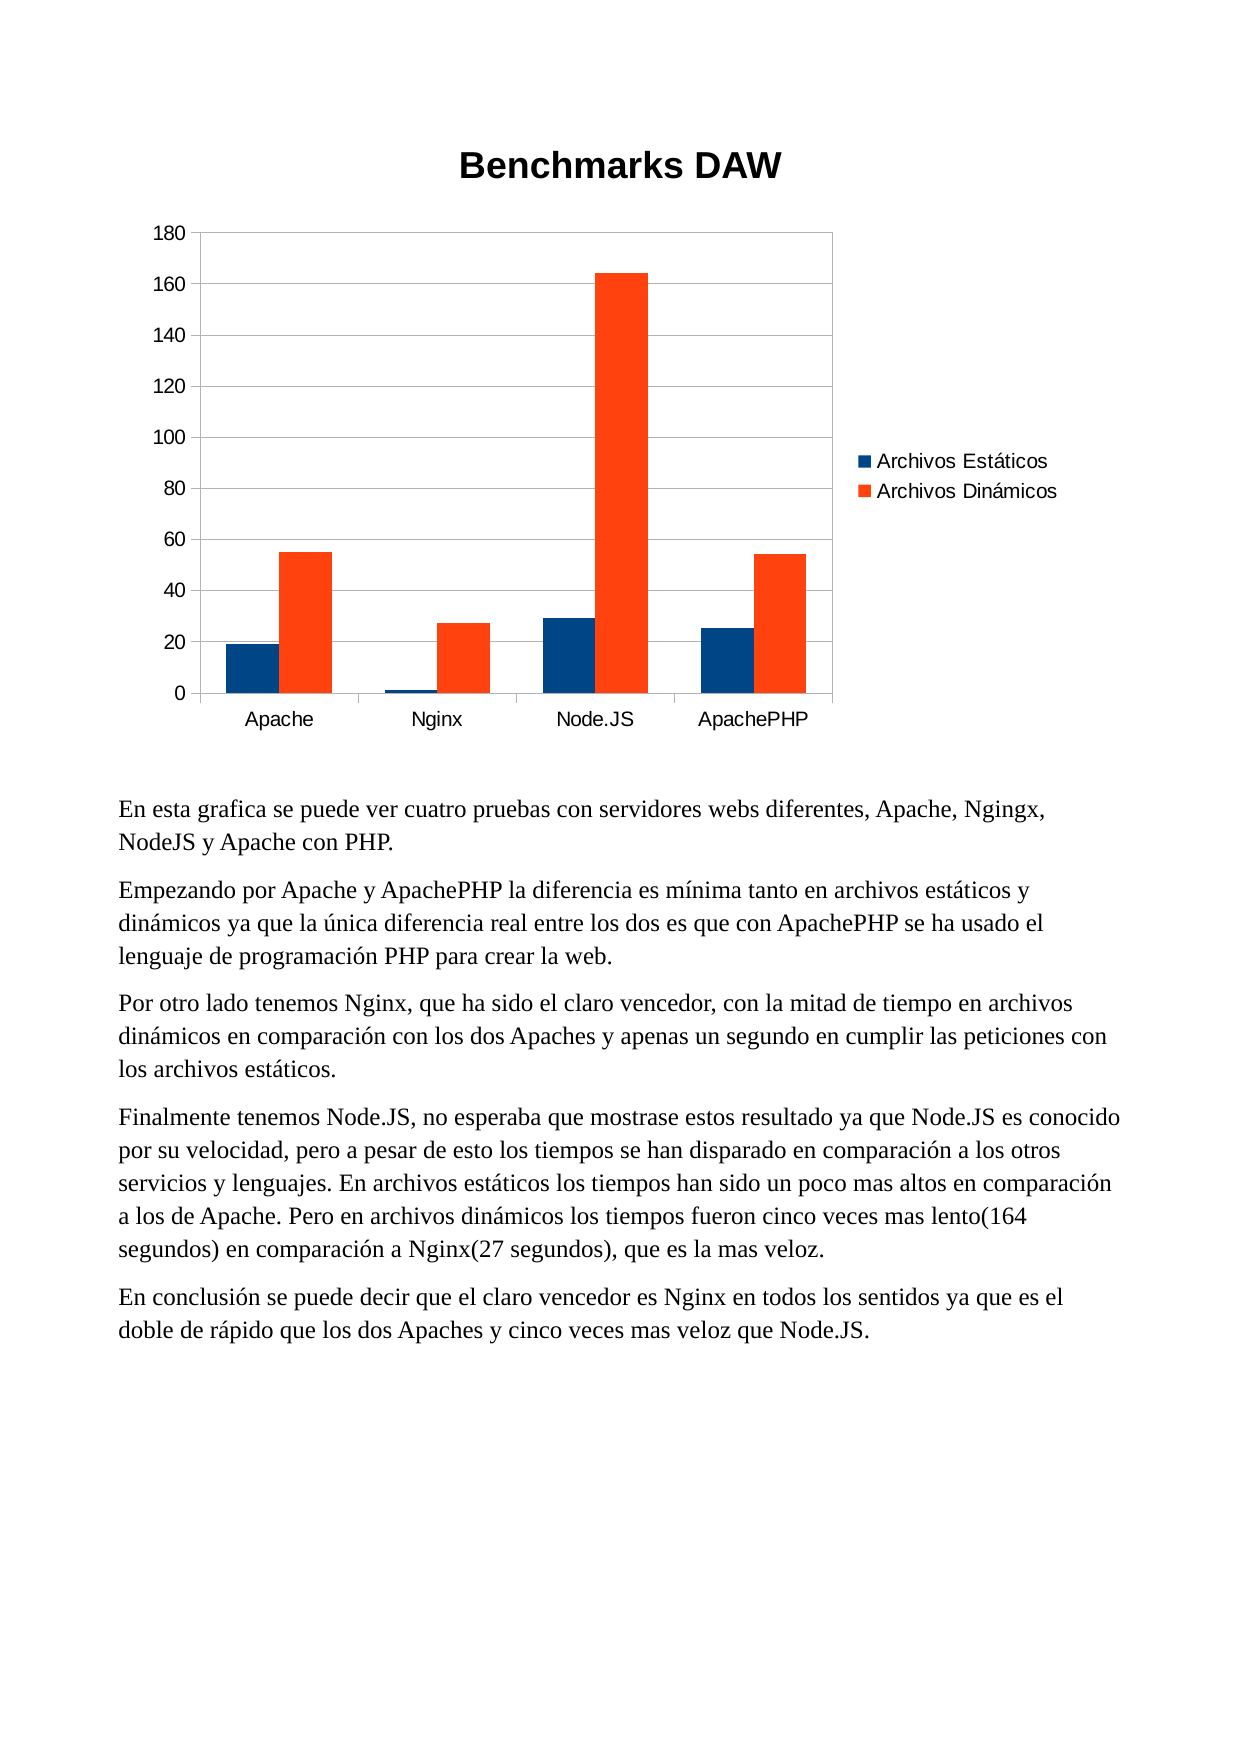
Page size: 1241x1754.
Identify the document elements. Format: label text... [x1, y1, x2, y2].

text Finalmente tenemos Node.JS, no esperaba que mostrase estos resultado ya que Node.JS es conocido por su velocidad, pero a pesar de esto los tiempos se han disparado en comparación a los otros servicios y lenguajes. En archivos estáticos los tiempos han sido un poco mas altos en comparación a los de Apache. Pero en archivos dinámicos los tiempos fueron cinco veces mas lento(164 segundos) en comparación a Nginx(27 segundos), que es la mas veloz. [118, 1102, 1122, 1263]
text En conclusión se puede decir que el claro vencedor es Nginx en todos los sentidos ya que es el doble de rápido que los dos Apaches y cinco veces mas veloz que Node.JS. [118, 1282, 1122, 1343]
text En esta grafica se puede ver cuatro pruebas con servidores webs diferentes, Apache, Ngingx, NodeJS y Apache con PHP. [118, 794, 1122, 856]
subtitle Benchmarks DAW [118, 143, 1122, 186]
text Empezando por Apache y ApachePHP la diferencia es mínima tanto en archivos estáticos y dinámicos ya que la única diferencia real entre los dos es que con ApachePHP se ha usado el lenguaje de programación PHP para crear la web. [118, 875, 1122, 969]
text Por otro lado tenemos Nginx, que ha sido el claro vencedor, con la mitad de tiempo en archivos dinámicos en comparación con los dos Apaches y apenas un segundo en cumplir las peticiones con los archivos estáticos. [118, 988, 1122, 1083]
